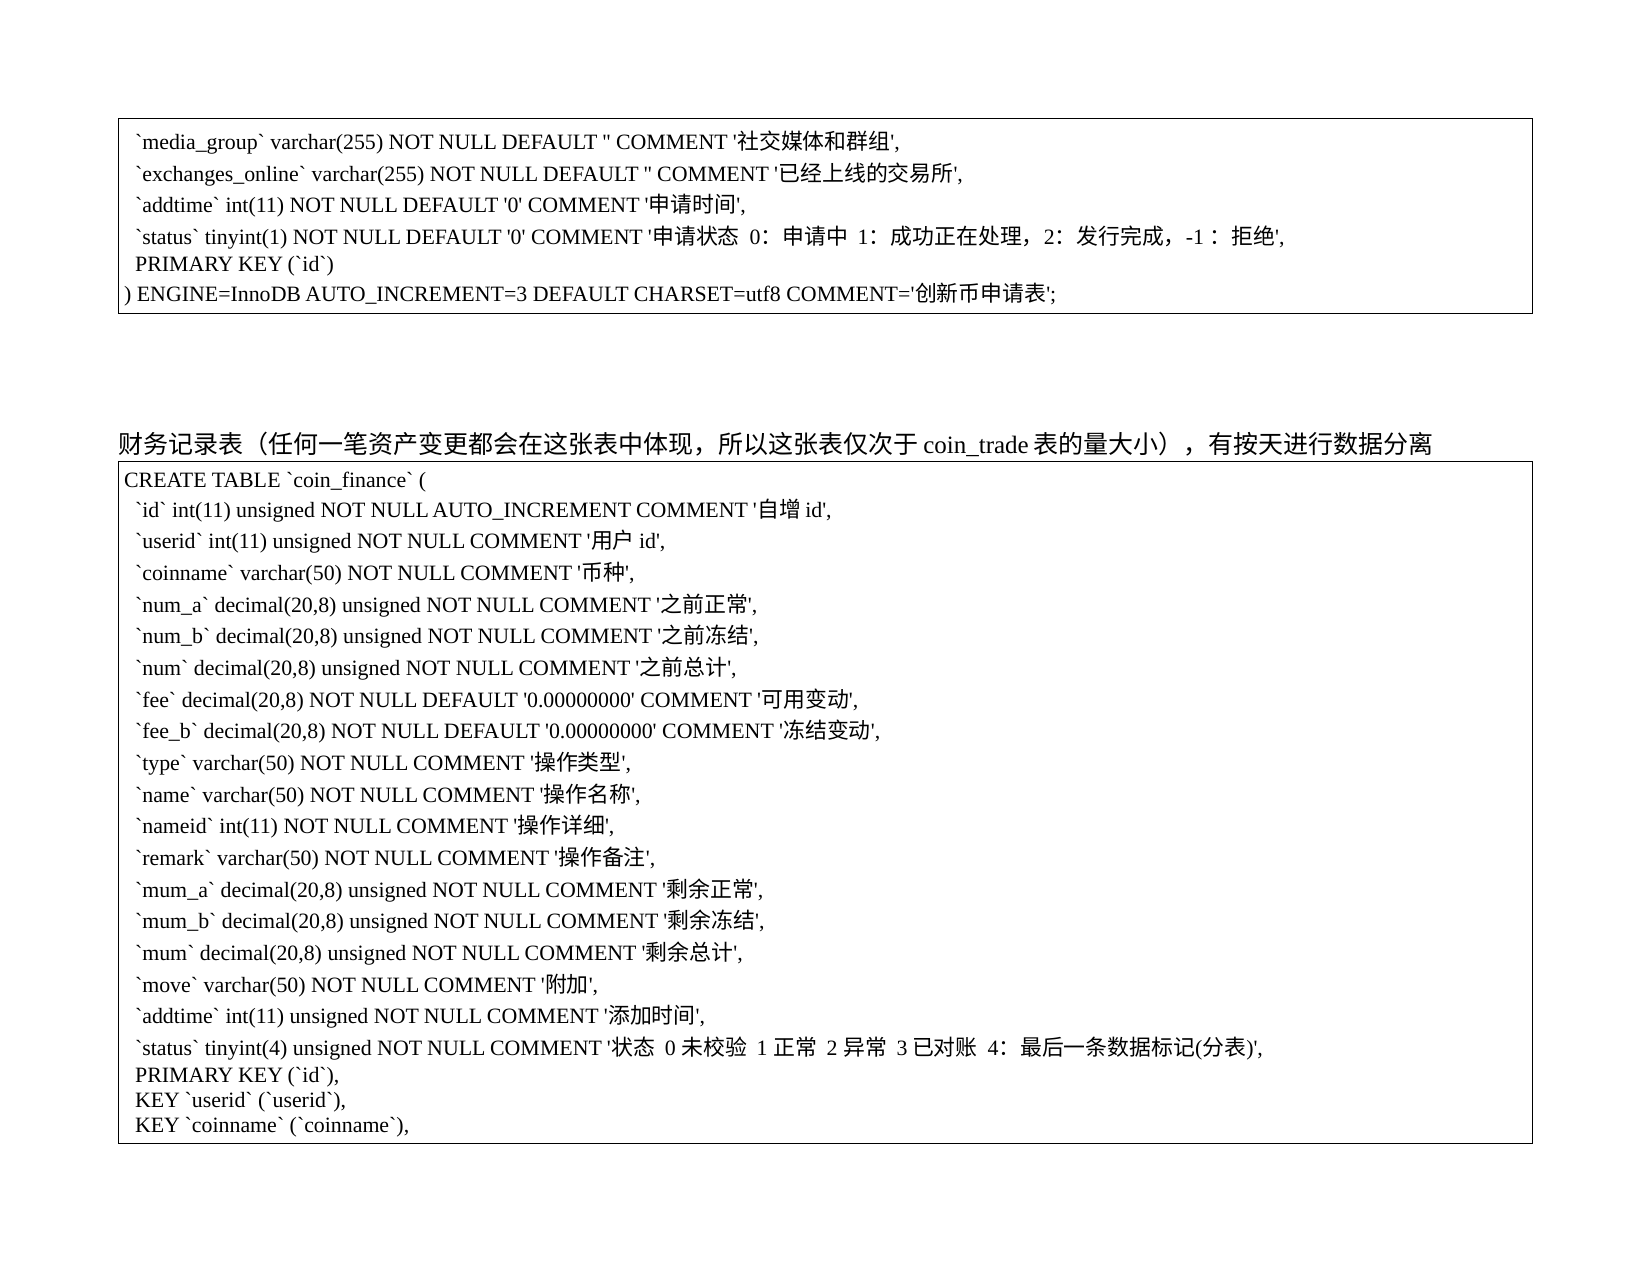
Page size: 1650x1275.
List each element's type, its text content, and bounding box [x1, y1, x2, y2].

table_header `media_group` varchar(255) NOT NULL DEFAULT '' COMMENT '社交媒体和群组', `exchanges_online` varchar(255) NOT NULL DEFAULT '' COMMENT '已经上线的交易所', `addtime` int(11) NOT NULL DEFAULT '0' COMMENT '申请时间', `status` tinyint(1) NOT NULL DEFAULT '0' COMMENT '申请状态 0：申请中 1：成功正在处理，2：发行完成，-1 ：拒绝', PRIMARY KEY (`id`) ) ENGINE=InnoDB AUTO_INCREMENT=3 DEFAULT CHARSET=utf8 COMMENT='创新币申请表'; [119, 119, 1532, 313]
text 财务记录表（任何一笔资产变更都会在这张表中体现，所以这张表仅次于coin_trade表的量大小），有按天进行数据分离 [118, 424, 1532, 461]
table_header CREATE TABLE `coin_finance` ( `id` int(11) unsigned NOT NULL AUTO_INCREMENT COMMENT '自增id', `userid` int(11) unsigned NOT NULL COMMENT '用户id', `coinname` varchar(50) NOT NULL COMMENT '币种', `num_a` decimal(20,8) unsigned NOT NULL COMMENT '之前正常', `num_b` decimal(20,8) unsigned NOT NULL COMMENT '之前冻结', `num` decimal(20,8) unsigned NOT NULL COMMENT '之前总计', `fee` decimal(20,8) NOT NULL DEFAULT '0.00000000' COMMENT '可用变动', `fee_b` decimal(20,8) NOT NULL DEFAULT '0.00000000' COMMENT '冻结变动', `type` varchar(50) NOT NULL COMMENT '操作类型', `name` varchar(50) NOT NULL COMMENT '操作名称', `nameid` int(11) NOT NULL COMMENT '操作详细', `remark` varchar(50) NOT NULL COMMENT '操作备注', `mum_a` decimal(20,8) unsigned NOT NULL COMMENT '剩余正常', `mum_b` decimal(20,8) unsigned NOT NULL COMMENT '剩余冻结', `mum` decimal(20,8) unsigned NOT NULL COMMENT '剩余总计', `move` varchar(50) NOT NULL COMMENT '附加', `addtime` int(11) unsigned NOT NULL COMMENT '添加时间', `status` tinyint(4) unsigned NOT NULL COMMENT '状态 0 未校验 1 正常 2 异常 3已对账 4：最后一条数据标记(分表)', PRIMARY KEY (`id`), KEY `userid` (`userid`), KEY `coinname` (`coinname`), [119, 462, 1532, 1143]
